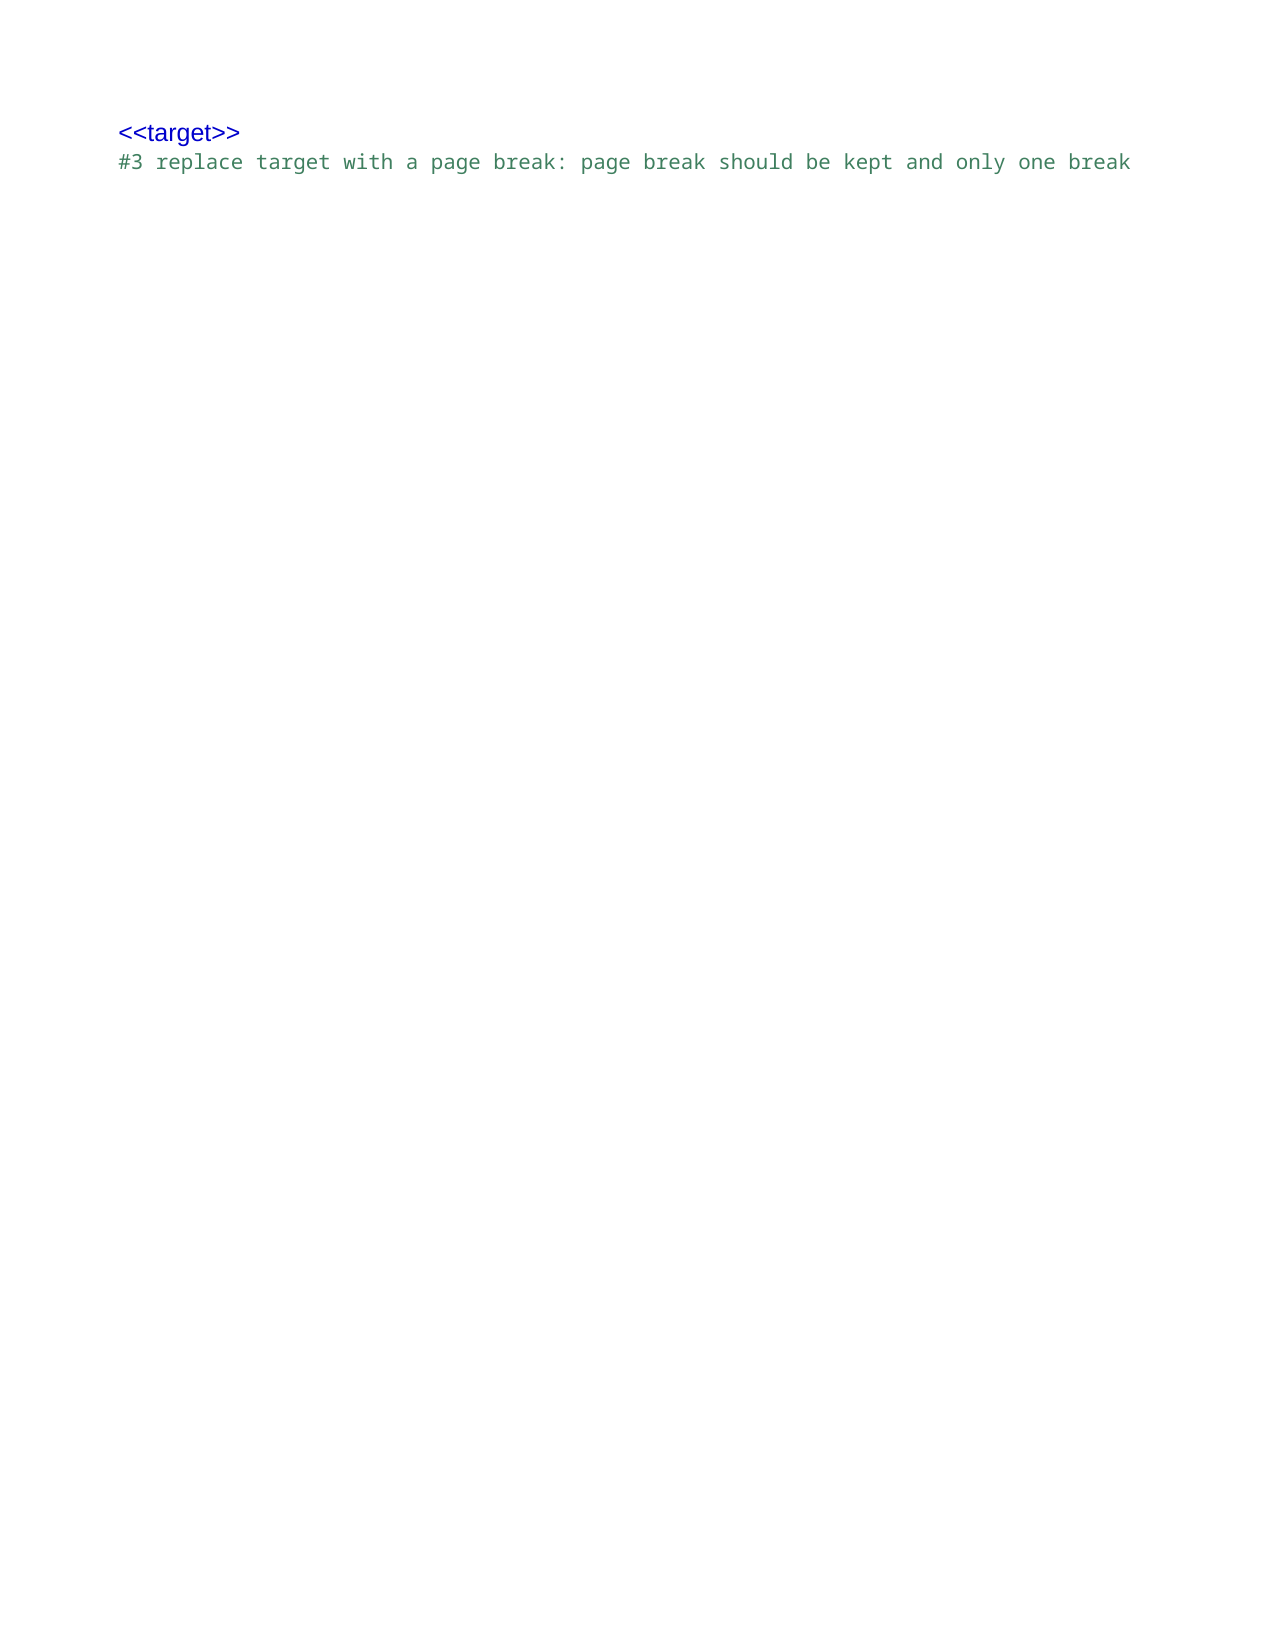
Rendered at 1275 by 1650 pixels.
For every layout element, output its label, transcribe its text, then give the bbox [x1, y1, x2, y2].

text #3 replace target with a page break: page break should be kept and only one break [118, 147, 1157, 175]
text <<target>> [118, 118, 1157, 147]
